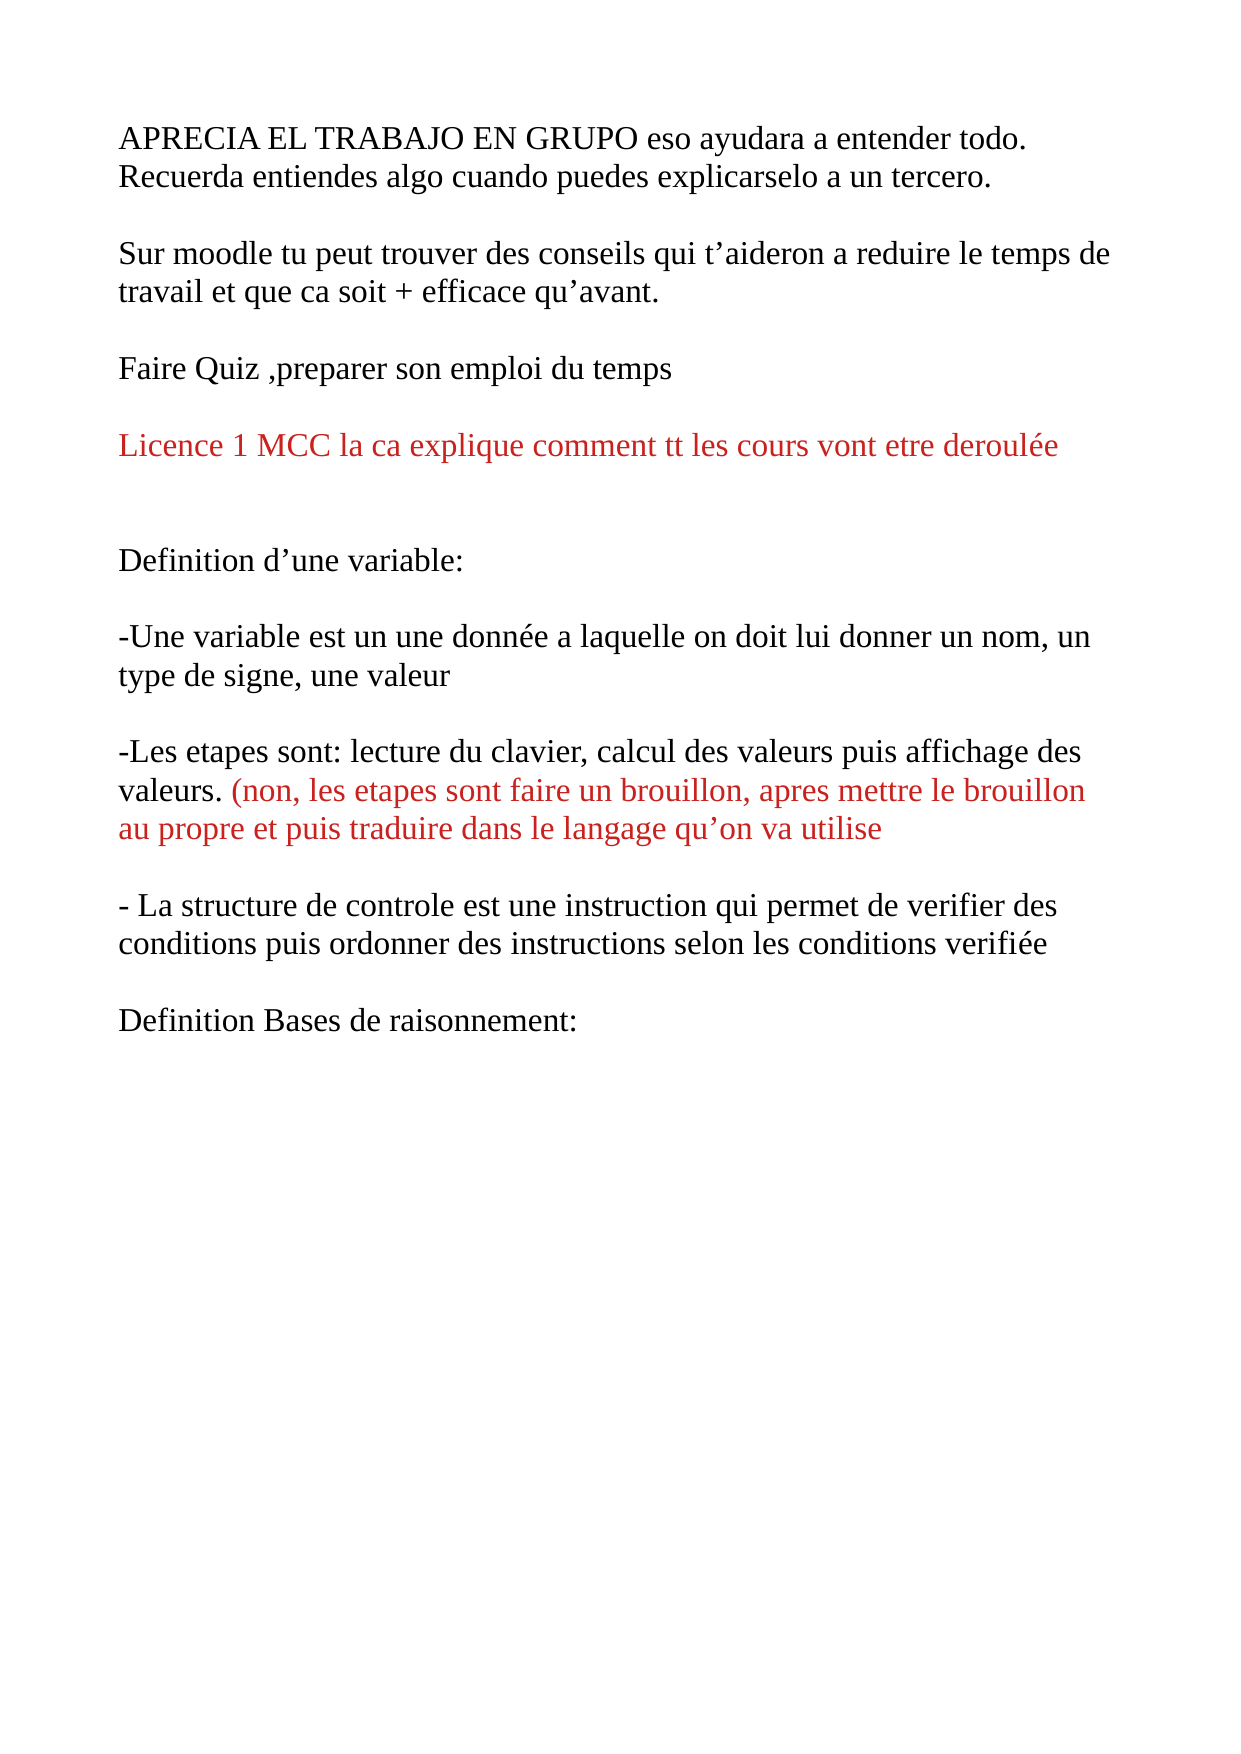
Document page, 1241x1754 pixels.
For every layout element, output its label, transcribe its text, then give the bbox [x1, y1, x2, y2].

text APRECIA EL TRABAJO EN GRUPO eso ayudara a entender todo. Recuerda entiendes algo cuando puedes explicarselo a un tercero. [118, 118, 1122, 195]
text -Les etapes sont: lecture du clavier, calcul des valeurs puis affichage des valeurs. (non, les etapes sont faire un brouillon, apres mettre le brouillon au propre et puis traduire dans le langage qu’on va utilise [118, 731, 1122, 846]
text Definition Bases de raisonnement: [118, 1000, 1122, 1038]
text -Une variable est un une donnée a laquelle on doit lui donner un nom, un type de signe, une valeur [118, 616, 1122, 693]
text Sur moodle tu peut trouver des conseils qui t’aideron a reduire le temps de travail et que ca soit + efficace qu’avant. [118, 233, 1122, 310]
text Definition d’une variable: [118, 540, 1122, 578]
text Licence 1 MCC la ca explique comment tt les cours vont etre deroulée [118, 425, 1122, 463]
text Faire Quiz ,preparer son emploi du temps [118, 348, 1122, 386]
text - La structure de controle est une instruction qui permet de verifier des conditions puis ordonner des instructions selon les conditions verifiée [118, 885, 1122, 961]
